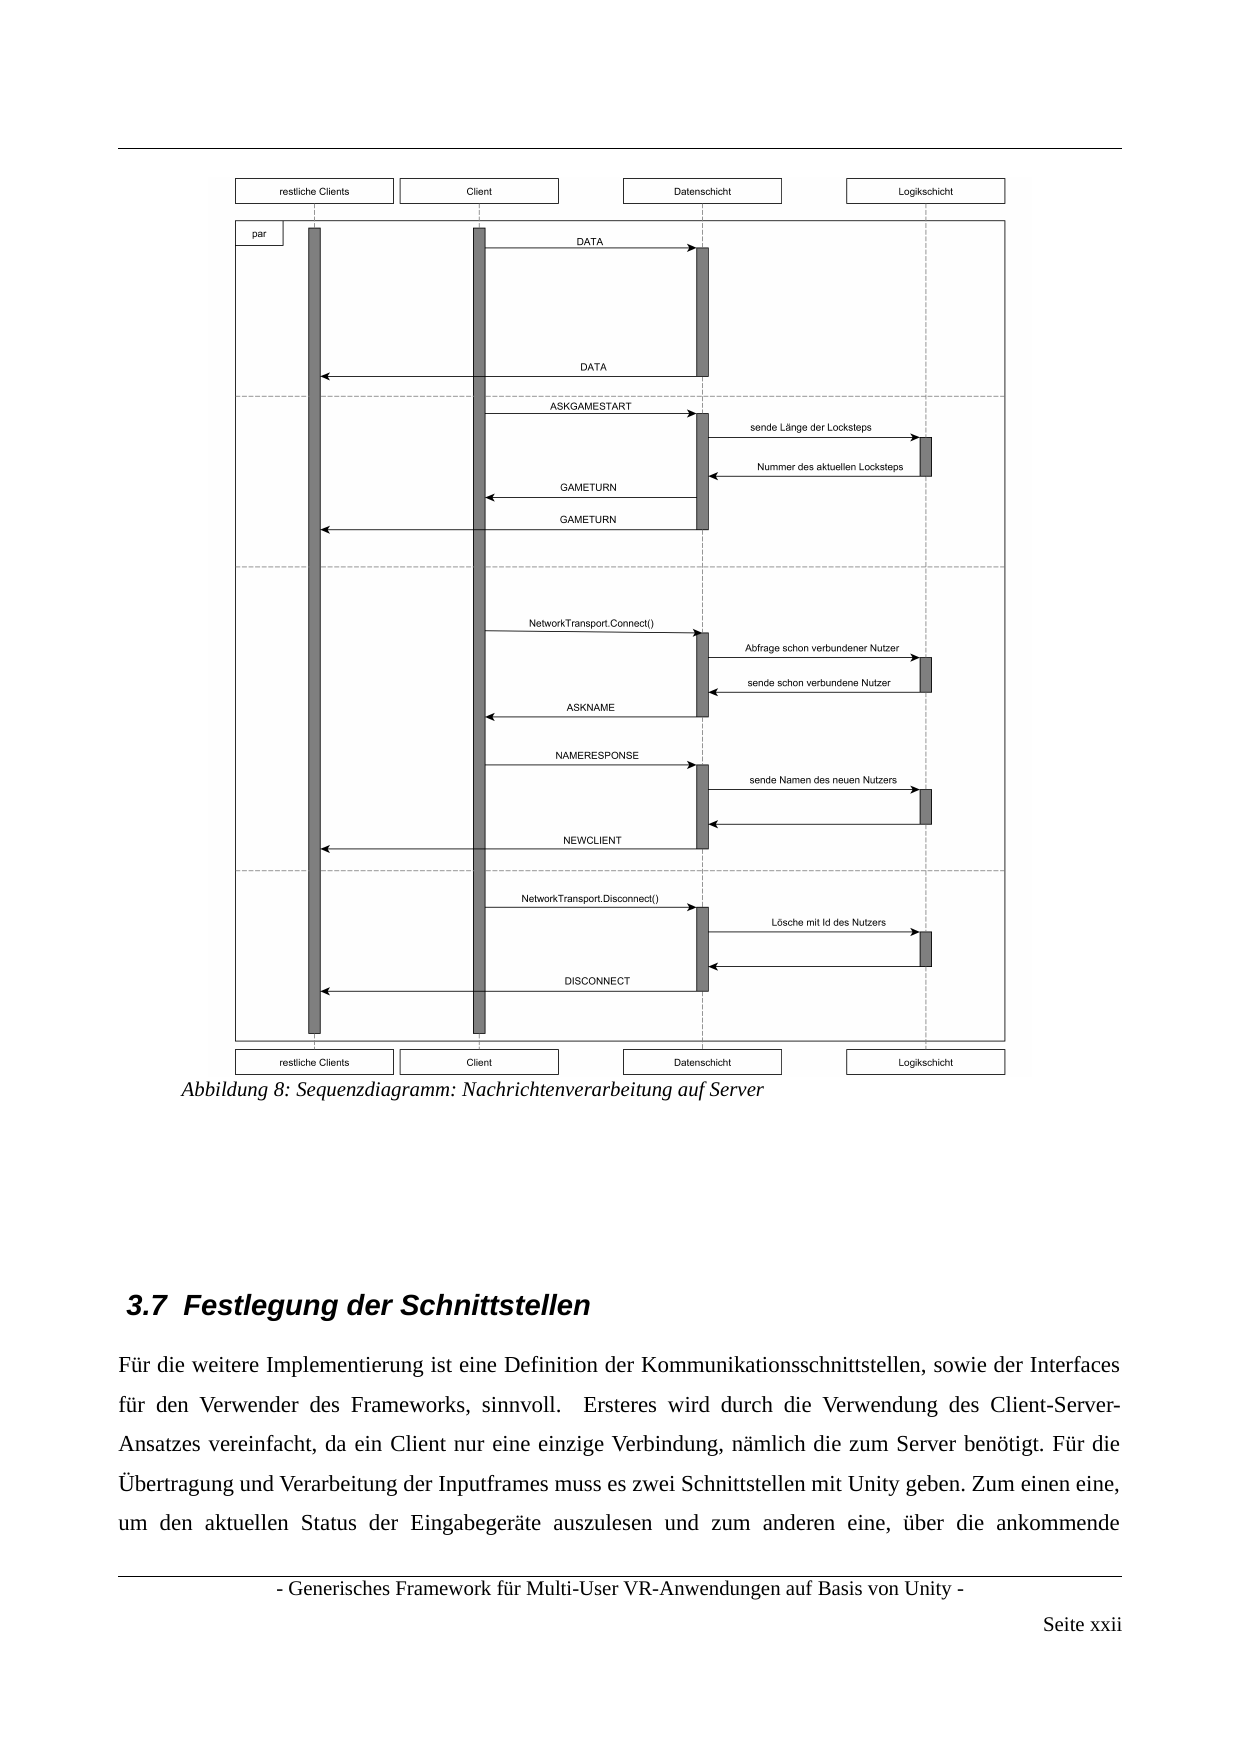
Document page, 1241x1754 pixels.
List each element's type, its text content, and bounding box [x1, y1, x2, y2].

subtitle Festlegung der Schnittstellen [118, 1288, 1122, 1322]
text Für die weitere Implementierung ist eine Definition der Kommunikationsschnittstellen, sowie der Interfaces für den Verwender des Frameworks, sinnvoll. Ersteres wird durch die Verwendung des Client-Server-Ansatzes vereinfacht, da ein Client nur eine einzige Verbindung, nämlich die zum Server benötigt. Für die Übertragung und Verarbeitung der Inputframes muss es zwei Schnittstellen mit Unity geben. Zum einen eine, um den aktuellen Status der Eingabegeräte auszulesen und zum anderen eine, über die ankommende [118, 1351, 1122, 1536]
picture [208, 177, 1032, 1077]
text Abbildung 8: Sequenzdiagramm: Nachrichtenverarbeitung auf Server [181, 189, 1059, 1101]
